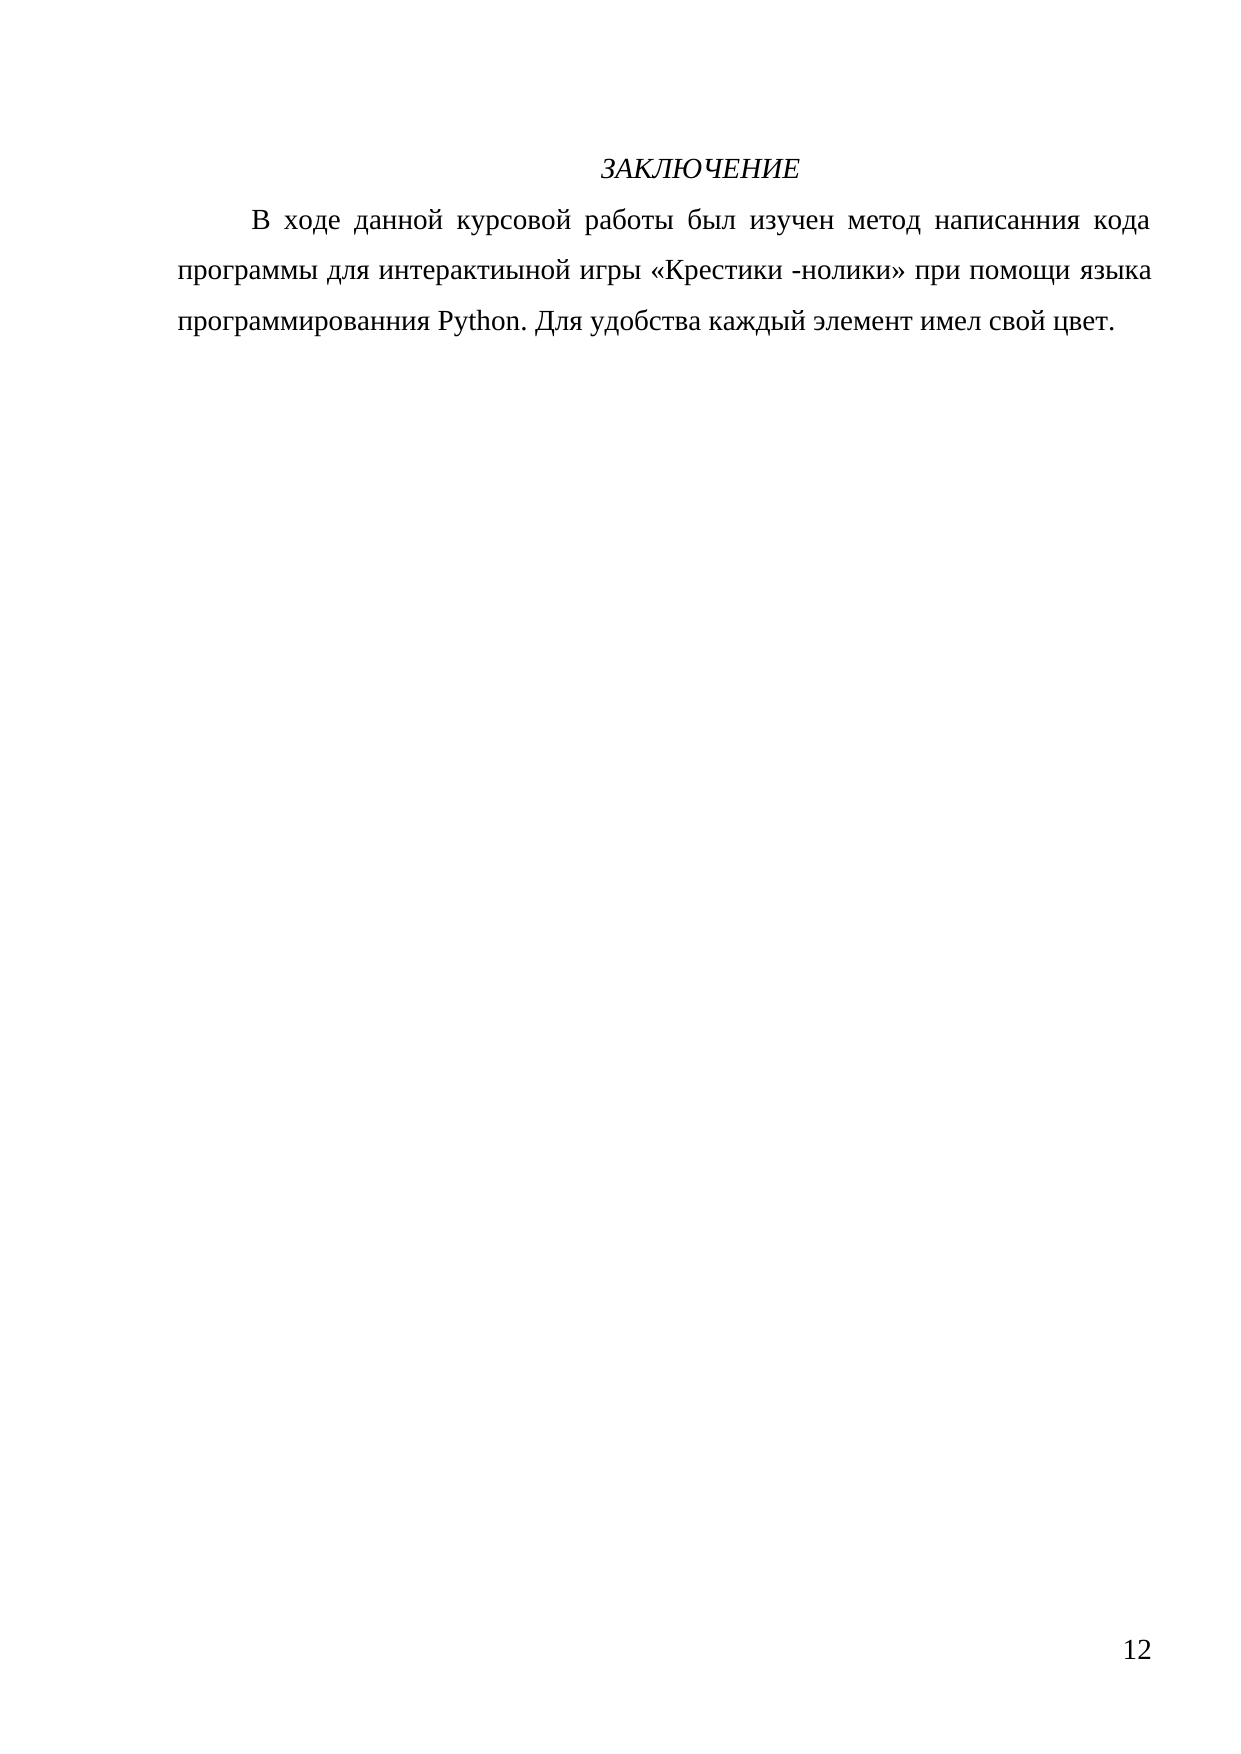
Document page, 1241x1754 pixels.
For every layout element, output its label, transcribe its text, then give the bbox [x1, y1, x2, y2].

subtitle ЗАКЛЮЧЕНИЕ [177, 152, 1152, 185]
text В ходе данной курсовой работы был изучен метод написанния кода программы для интерактиыной игры «Крестики -нолики» при помощи языка программированния Python. Для удобства каждый элемент имел свой цвет. [177, 202, 1152, 336]
